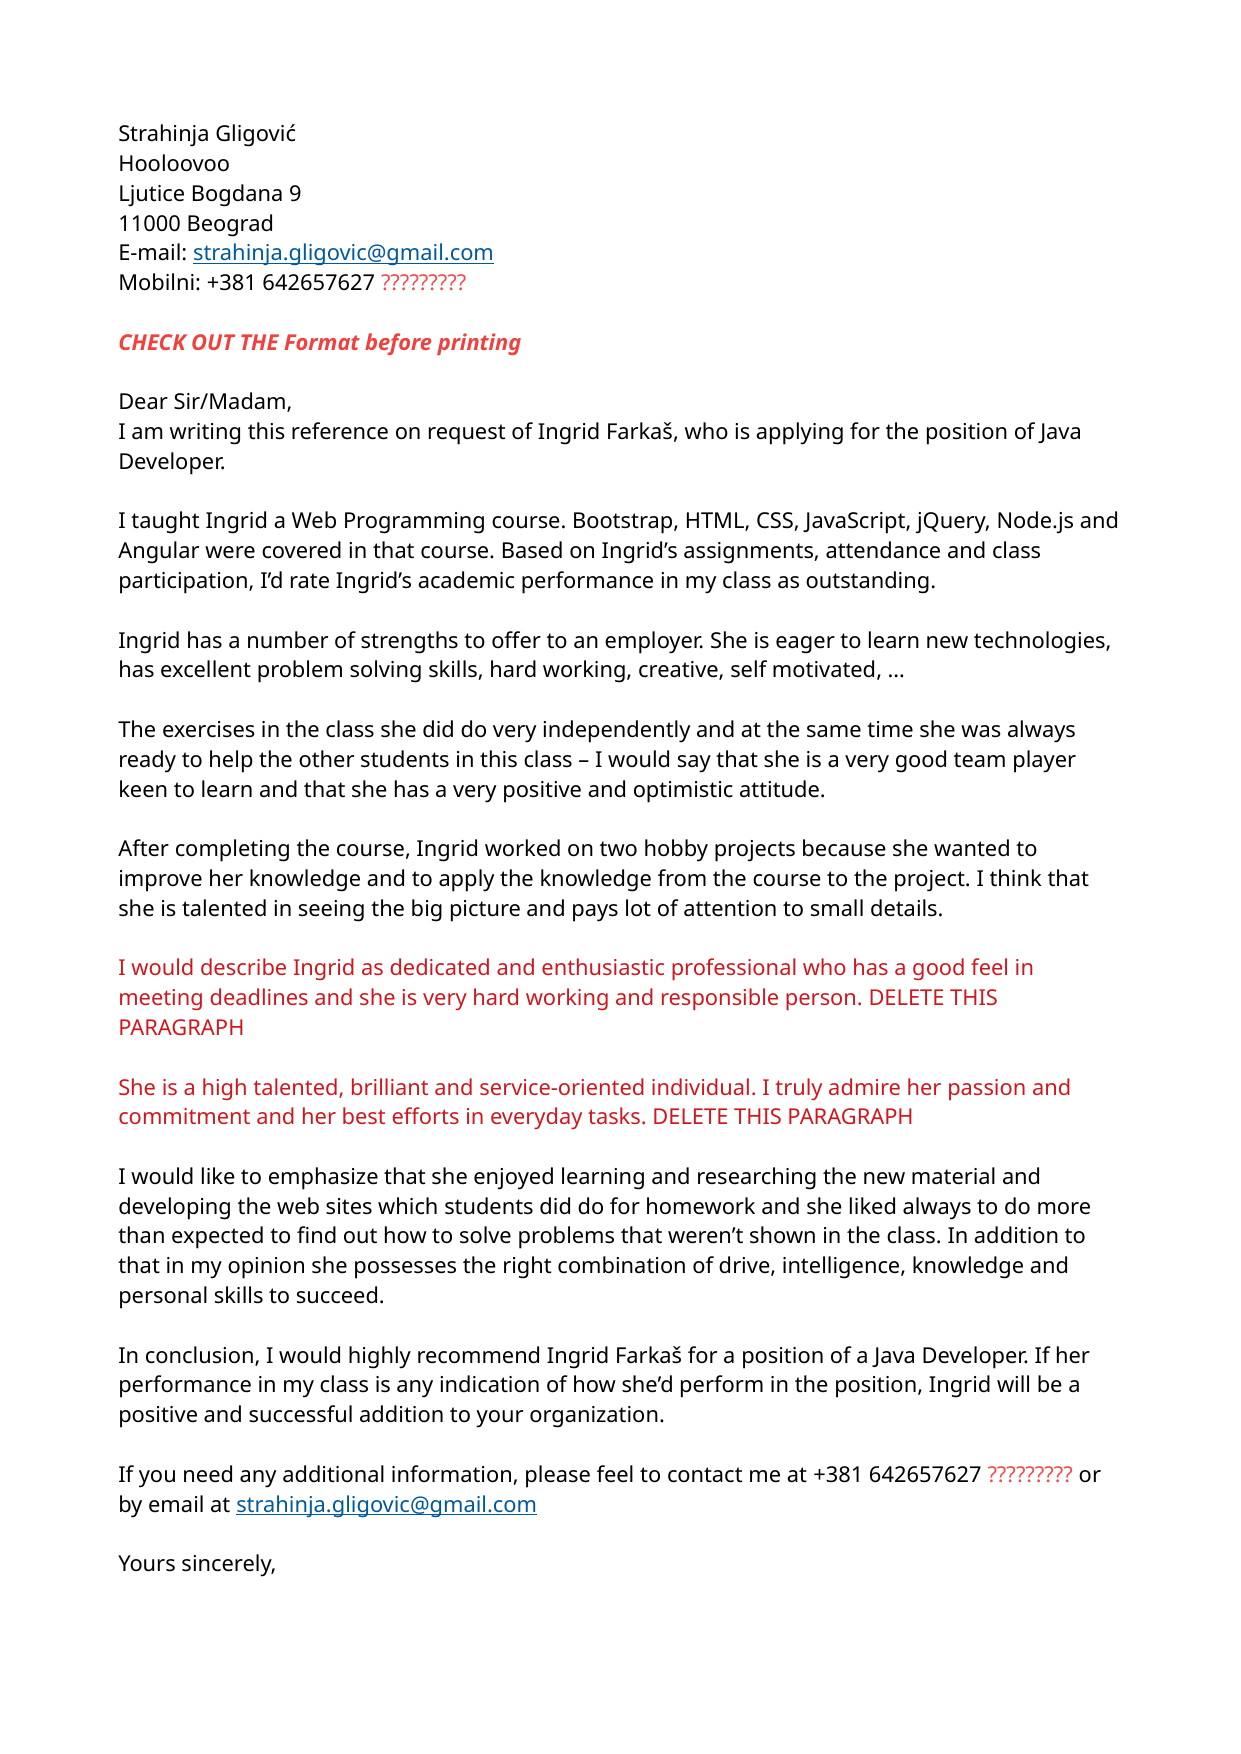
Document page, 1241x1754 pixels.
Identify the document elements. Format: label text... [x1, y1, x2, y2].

text I would describe Ingrid as dedicated and enthusiastic professional who has a good feel in meeting deadlines and she is very hard working and responsible person. DELETE THIS PARAGRAPH [118, 952, 1122, 1042]
text The exercises in the class she did do very independently and at the same time she was always ready to help the other students in this class – I would say that she is a very good team player keen to learn and that she has a very positive and optimistic attitude. [118, 714, 1122, 803]
text After completing the course, Ingrid worked on two hobby projects because she wanted to improve her knowledge and to apply the knowledge from the course to the project. I think that she is talented in seeing the big picture and pays lot of attention to small details. [118, 833, 1122, 922]
text Dear Sir/Madam, [118, 386, 1122, 416]
text Ljutice Bogdana 9 [118, 178, 1122, 207]
text If you need any additional information, please feel to contact me at +381 642657627 ????????? or by email at strahinja.gligovic@gmail.com [118, 1459, 1122, 1518]
text I would like to emphasize that she enjoyed learning and researching the new material and developing the web sites which students did do for homework and she liked always to do more than expected to find out how to solve problems that weren’t shown in the class. In addition to that in my opinion she possesses the right combination of drive, intelligence, knowledge and personal skills to succeed. [118, 1161, 1122, 1310]
text I taught Ingrid a Web Programming course. Bootstrap, HTML, CSS, JavaScript, jQuery, Node.js and Angular were covered in that course. Based on Ingrid’s assignments, attendance and class participation, I’d rate Ingrid’s academic performance in my class as outstanding. [118, 505, 1122, 595]
text E-mail: strahinja.gligovic@gmail.com [118, 237, 1122, 267]
text CHECK OUT THE Format before printing [118, 327, 1122, 356]
text In conclusion, I would highly recommend Ingrid Farkaš for a position of a Java Developer. If her performance in my class is any indication of how she’d perform in the position, Ingrid will be a positive and successful addition to your organization. [118, 1339, 1122, 1429]
text Mobilni: +381 642657627 ????????? [118, 267, 1122, 297]
text She is a high talented, brilliant and service-oriented individual. I truly admire her passion and commitment and her best efforts in everyday tasks. DELETE THIS PARAGRAPH [118, 1071, 1122, 1131]
text 11000 Beograd [118, 207, 1122, 237]
text I am writing this reference on request of Ingrid Farkaš, who is applying for the position of Java Developer. [118, 416, 1122, 476]
text Strahinja Gligović [118, 118, 1122, 148]
text Hooloovoo [118, 148, 1122, 178]
text Ingrid has a number of strengths to offer to an employer. She is eager to learn new technologies, has excellent problem solving skills, hard working, creative, self motivated, … [118, 624, 1122, 684]
text Yours sincerely, [118, 1548, 1122, 1578]
